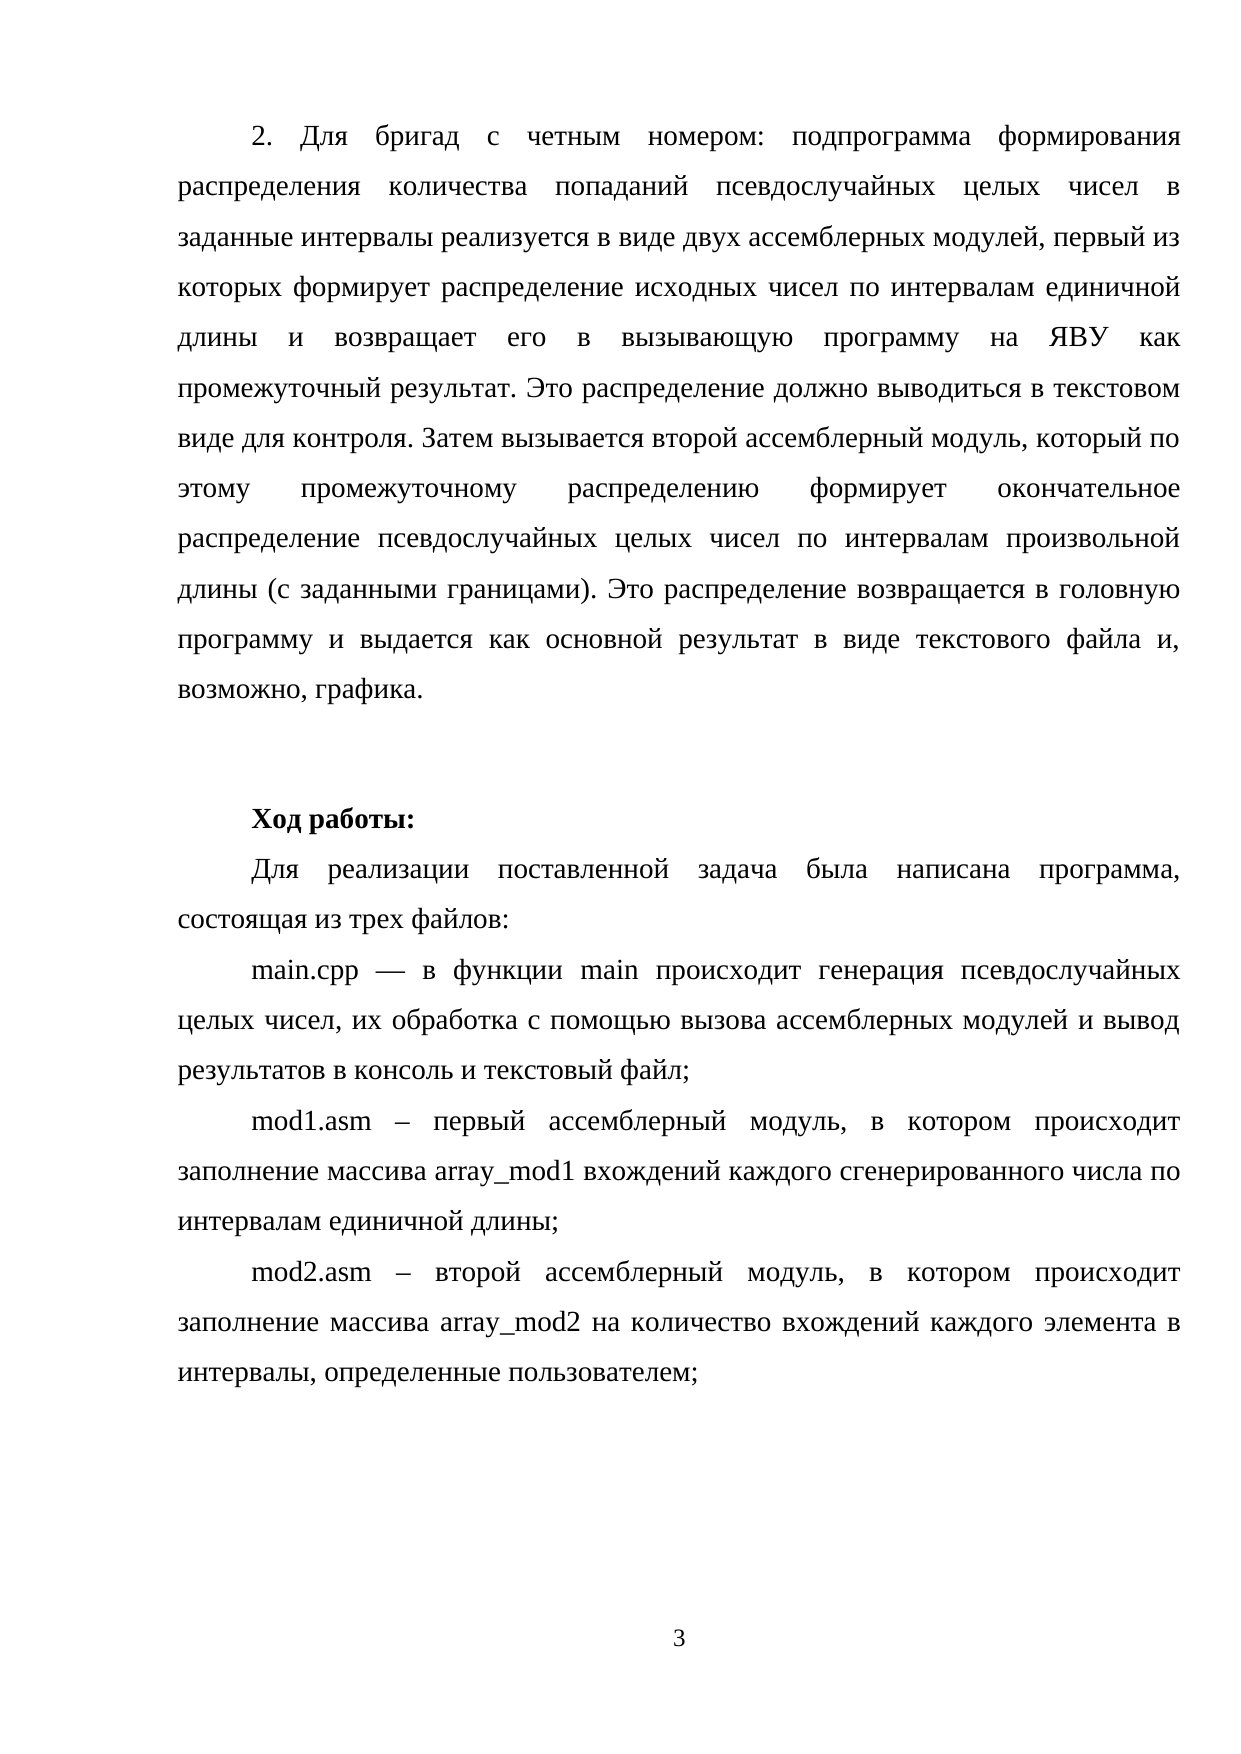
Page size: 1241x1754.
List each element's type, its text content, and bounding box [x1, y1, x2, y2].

text mod2.asm – второй ассемблерный модуль, в котором происходит заполнение массива array_mod2 на количество вхождений каждого элемента в интервалы, определенные пользователем; [177, 1254, 1181, 1388]
text Для реализации поставленной задача была написана программа, состоящая из трех файлов: [177, 851, 1181, 935]
text 2. Для бригад с четным номером: подпрограмма формирования распределения количества попаданий псевдослучайных целых чисел в заданные интервалы реализуется в виде двух ассемблерных модулей, первый из которых формирует распределение исходных чисел по интервалам единичной длины и возвращает его в вызывающую программу на ЯВУ как промежуточный результат. Это распределение должно выводиться в текстовом виде для контроля. Затем вызывается второй ассемблерный модуль, который по этому промежуточному распределению формирует окончательное распределение псевдослучайных целых чисел по интервалам произвольной длины (с заданными границами). Это распределение возвращается в головную программу и выдается как основной результат в виде текстового файла и, возможно, графика. [177, 118, 1181, 705]
text mod1.asm – первый ассемблерный модуль, в котором происходит заполнение массива array_mod1 вхождений каждого сгенерированного числа по интервалам единичной длины; [177, 1103, 1181, 1237]
text main.cpp — в функции main происходит генерация псевдослучайных целых чисел, их обработка с помощью вызова ассемблерных модулей и вывод результатов в консоль и текстовый файл; [177, 952, 1181, 1086]
text Ход работы: [177, 801, 1181, 834]
